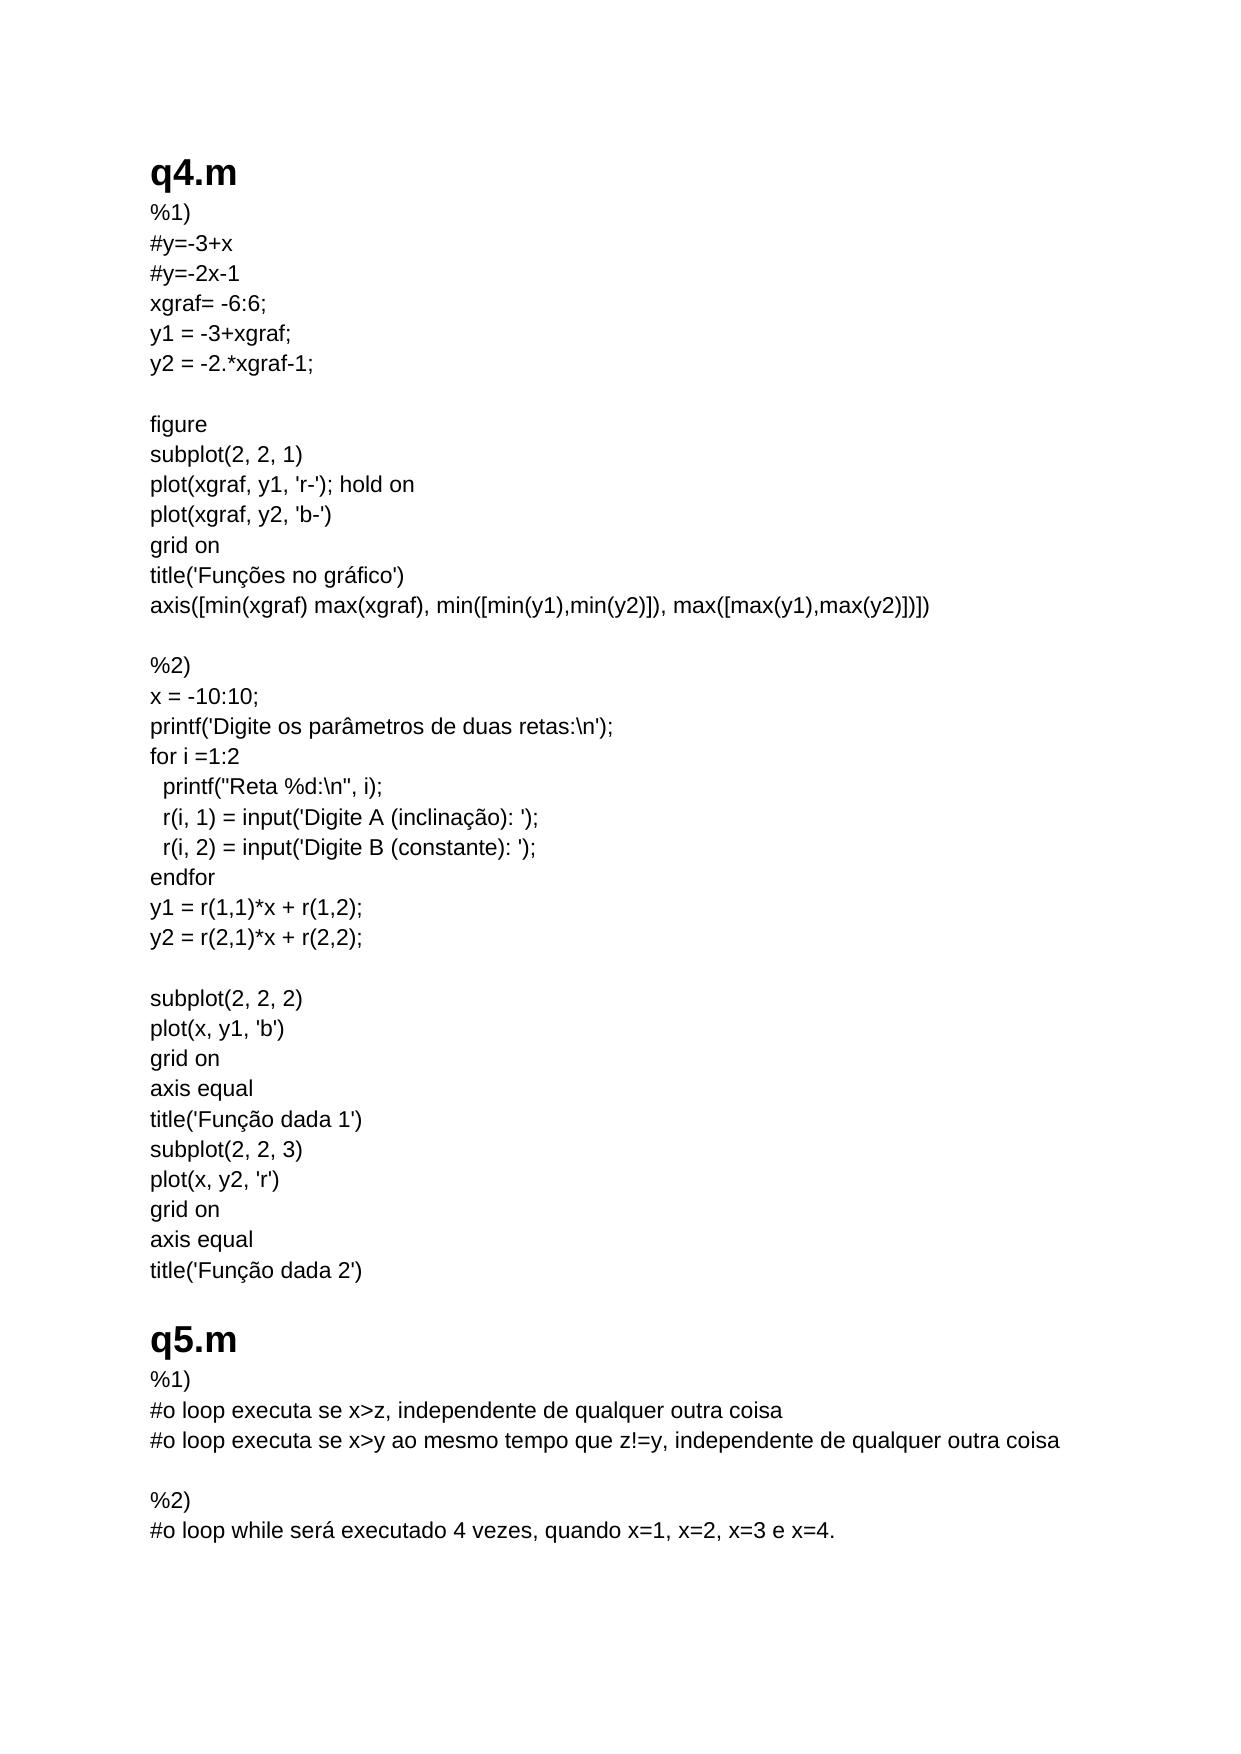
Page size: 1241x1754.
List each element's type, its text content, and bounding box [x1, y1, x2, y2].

text %1) [150, 199, 1090, 226]
text #y=-2x-1 [150, 260, 1090, 286]
text r(i, 1) = input('Digite A (inclinação): '); [150, 803, 1090, 830]
text grid on [150, 1045, 1090, 1072]
text plot(x, y1, 'b') [150, 1015, 1090, 1041]
text r(i, 2) = input('Digite B (constante): '); [150, 834, 1090, 860]
text title('Função dada 2') [150, 1257, 1090, 1283]
text plot(x, y2, 'r') [150, 1166, 1090, 1192]
text #o loop executa se x>z, independente de qualquer outra coisa [150, 1397, 1090, 1423]
text plot(xgraf, y2, 'b-') [150, 501, 1090, 528]
text #o loop while será executado 4 vezes, quando x=1, x=2, x=3 e x=4. [150, 1517, 1090, 1544]
text axis equal [150, 1226, 1090, 1253]
text xgraf= -6:6; [150, 290, 1090, 316]
text subplot(2, 2, 1) [150, 441, 1090, 467]
text grid on [150, 1196, 1090, 1223]
text y2 = -2.*xgraf-1; [150, 350, 1090, 377]
text grid on [150, 532, 1090, 558]
text subplot(2, 2, 3) [150, 1136, 1090, 1162]
text y2 = r(2,1)*x + r(2,2); [150, 924, 1090, 951]
text %1) [150, 1366, 1090, 1393]
title q4.m [150, 150, 1090, 193]
text axis([min(xgraf) max(xgraf), min([min(y1),min(y2)]), max([max(y1),max(y2)])]) [150, 592, 1090, 618]
text printf('Digite os parâmetros de duas retas:\n'); [150, 713, 1090, 739]
text y1 = -3+xgraf; [150, 320, 1090, 347]
title q5.m [150, 1317, 1090, 1360]
text subplot(2, 2, 2) [150, 985, 1090, 1011]
text #o loop executa se x>y ao mesmo tempo que z!=y, independente de qualquer outra coisa [150, 1427, 1090, 1453]
text figure [150, 411, 1090, 437]
text endfor [150, 864, 1090, 890]
text y1 = r(1,1)*x + r(1,2); [150, 894, 1090, 921]
text printf("Reta %d:\n", i); [150, 773, 1090, 800]
text x = -10:10; [150, 683, 1090, 709]
text for i =1:2 [150, 743, 1090, 769]
text title('Função dada 1') [150, 1106, 1090, 1132]
text %2) [150, 1487, 1090, 1514]
text %2) [150, 652, 1090, 679]
text axis equal [150, 1075, 1090, 1102]
text plot(xgraf, y1, 'r-'); hold on [150, 471, 1090, 498]
text #y=-3+x [150, 229, 1090, 256]
text title('Funções no gráfico') [150, 562, 1090, 588]
